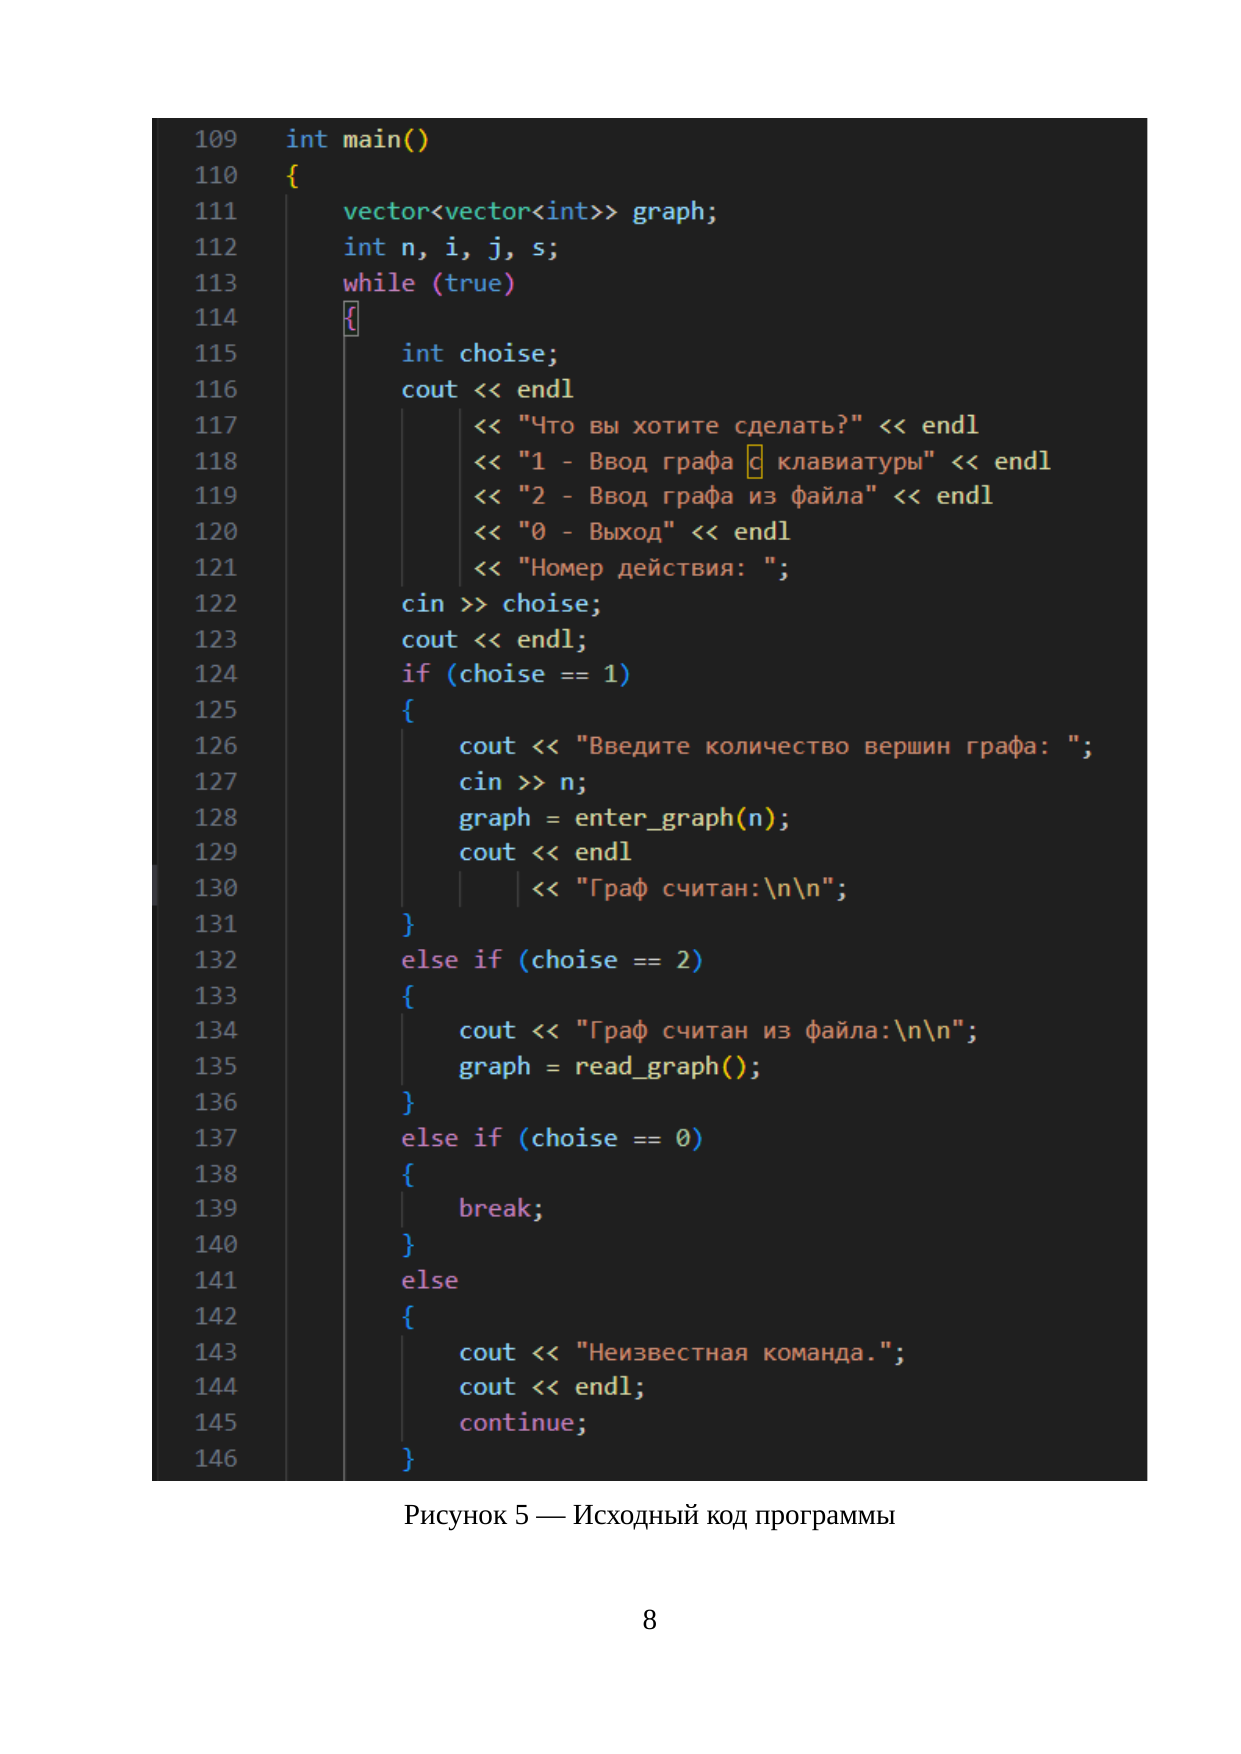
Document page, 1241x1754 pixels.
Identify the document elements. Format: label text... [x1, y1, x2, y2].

text Рисунок 5 — Исходный код программы [148, 118, 1152, 1531]
picture [152, 118, 1148, 1481]
